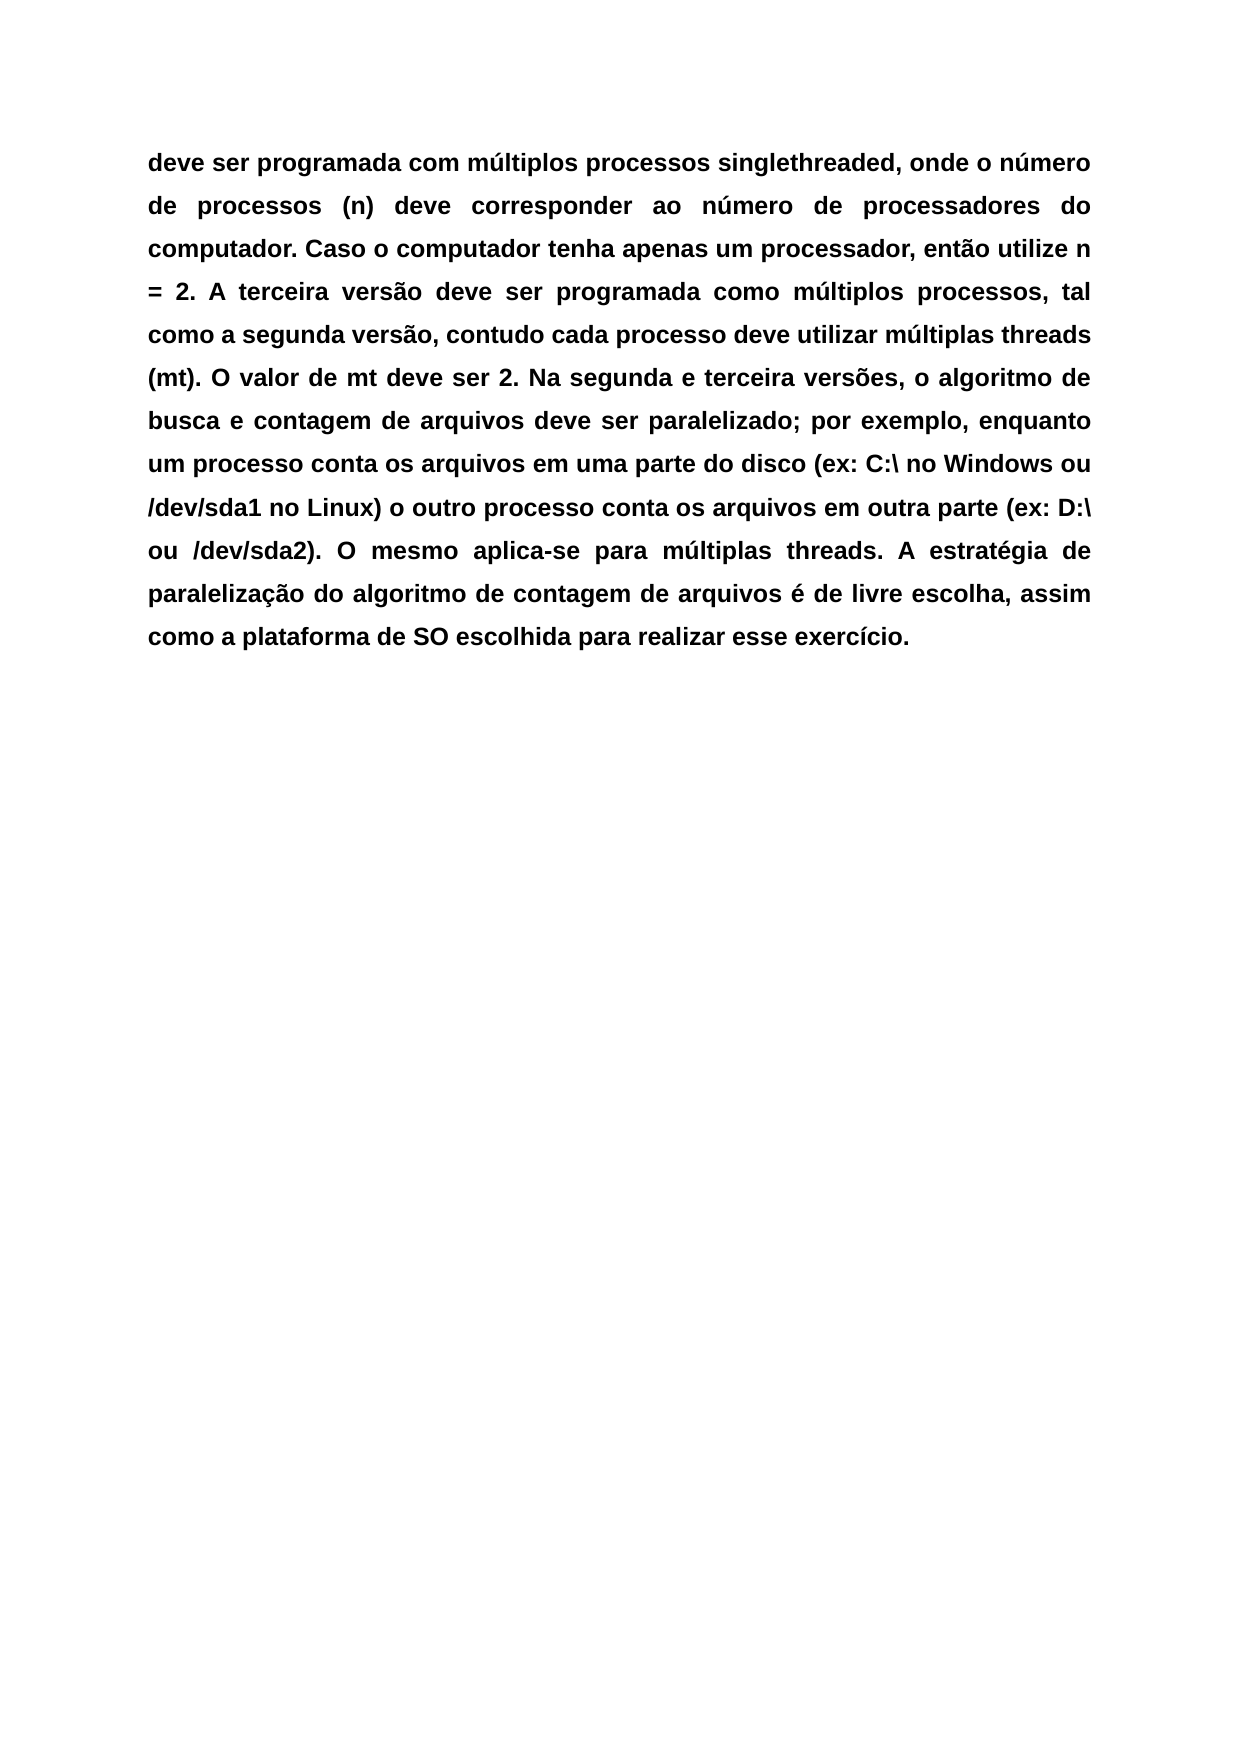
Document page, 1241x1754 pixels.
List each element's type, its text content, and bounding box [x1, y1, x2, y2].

text deve ser programada com múltiplos processos singlethreaded, onde o número de processos (n) deve corresponder ao número de processadores do computador. Caso o computador tenha apenas um processador, então utilize n = 2. A terceira versão deve ser programada como múltiplos processos, tal como a segunda versão, contudo cada processo deve utilizar múltiplas threads (mt). O valor de mt deve ser 2. Na segunda e terceira versões, o algoritmo de busca e contagem de arquivos deve ser paralelizado; por exemplo, enquanto um processo conta os arquivos em uma parte do disco (ex: C:\ no Windows ou /dev/sda1 no Linux) o outro processo conta os arquivos em outra parte (ex: D:\ ou /dev/sda2). O mesmo aplica-se para múltiplas threads. A estratégia de paralelização do algoritmo de contagem de arquivos é de livre escolha, assim como a plataforma de SO escolhida para realizar esse exercício. [148, 148, 1093, 651]
